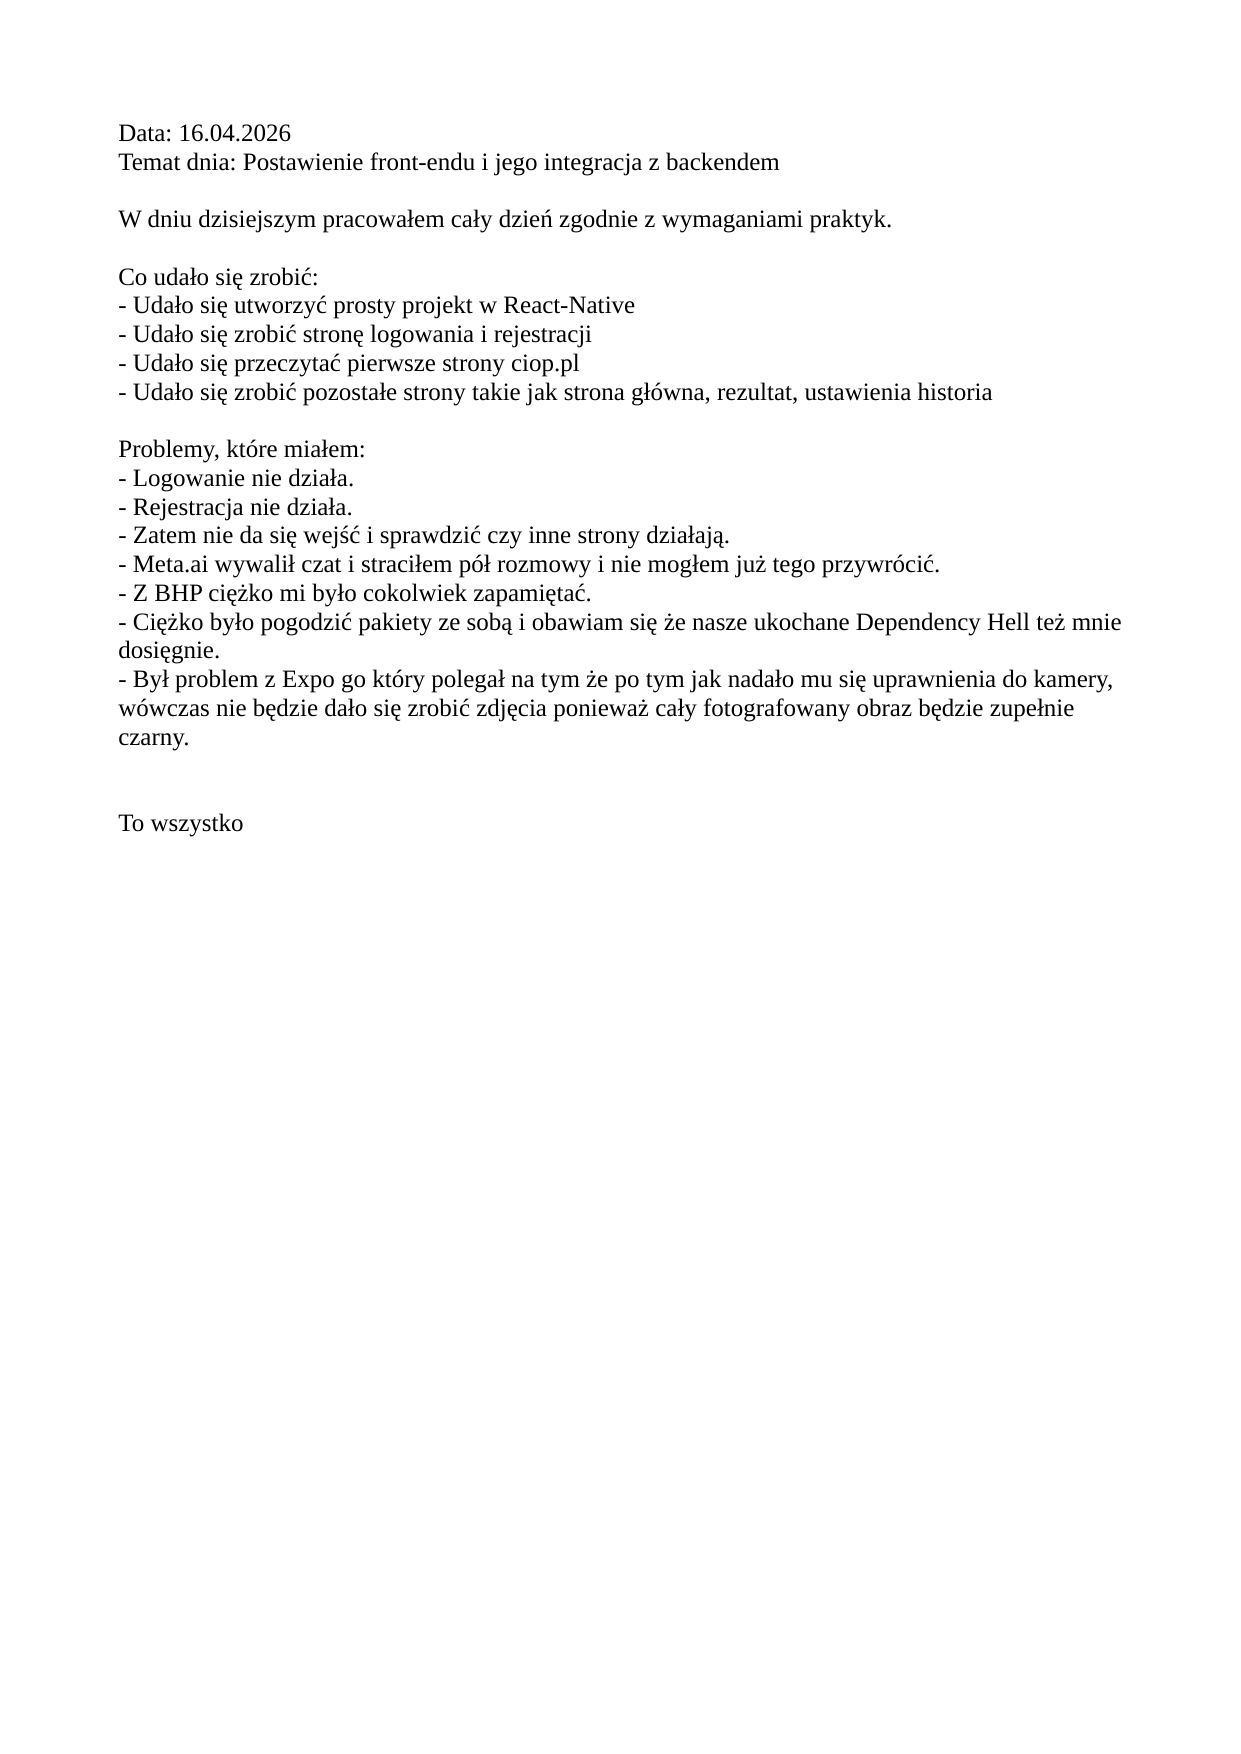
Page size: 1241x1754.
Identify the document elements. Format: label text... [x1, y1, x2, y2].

text - Logowanie nie działa. [118, 463, 1122, 492]
text - Z BHP ciężko mi było cokolwiek zapamiętać. [118, 578, 1122, 607]
text To wszystko [118, 779, 1122, 837]
text - Udało się zrobić stronę logowania i rejestracji [118, 319, 1122, 348]
text - Udało się zrobić pozostałe strony takie jak strona główna, rezultat, ustawienia historia Problemy, które miałem: [118, 377, 1122, 463]
text - Był problem z Expo go który polegał na tym że po tym jak nadało mu się uprawnienia do kamery, wówczas nie będzie dało się zrobić zdjęcia ponieważ cały fotografowany obraz będzie zupełnie czarny. [118, 664, 1122, 751]
text - Meta.ai wywalił czat i straciłem pół rozmowy i nie mogłem już tego przywrócić. [118, 549, 1122, 578]
text - Rejestracja nie działa. [118, 492, 1122, 521]
text Data: 16.04.2026 Temat dnia: Postawienie front-endu i jego integracja z backendem W dniu dzisiejszym pracowałem cały dzień zgodnie z wymaganiami praktyk. Co udało się zrobić: - Udało się utworzyć prosty projekt w React-Native [118, 118, 1122, 319]
text - Udało się przeczytać pierwsze strony ciop.pl [118, 348, 1122, 377]
text - Ciężko było pogodzić pakiety ze sobą i obawiam się że nasze ukochane Dependency Hell też mnie dosięgnie. [118, 607, 1122, 664]
text - Zatem nie da się wejść i sprawdzić czy inne strony działają. [118, 521, 1122, 549]
